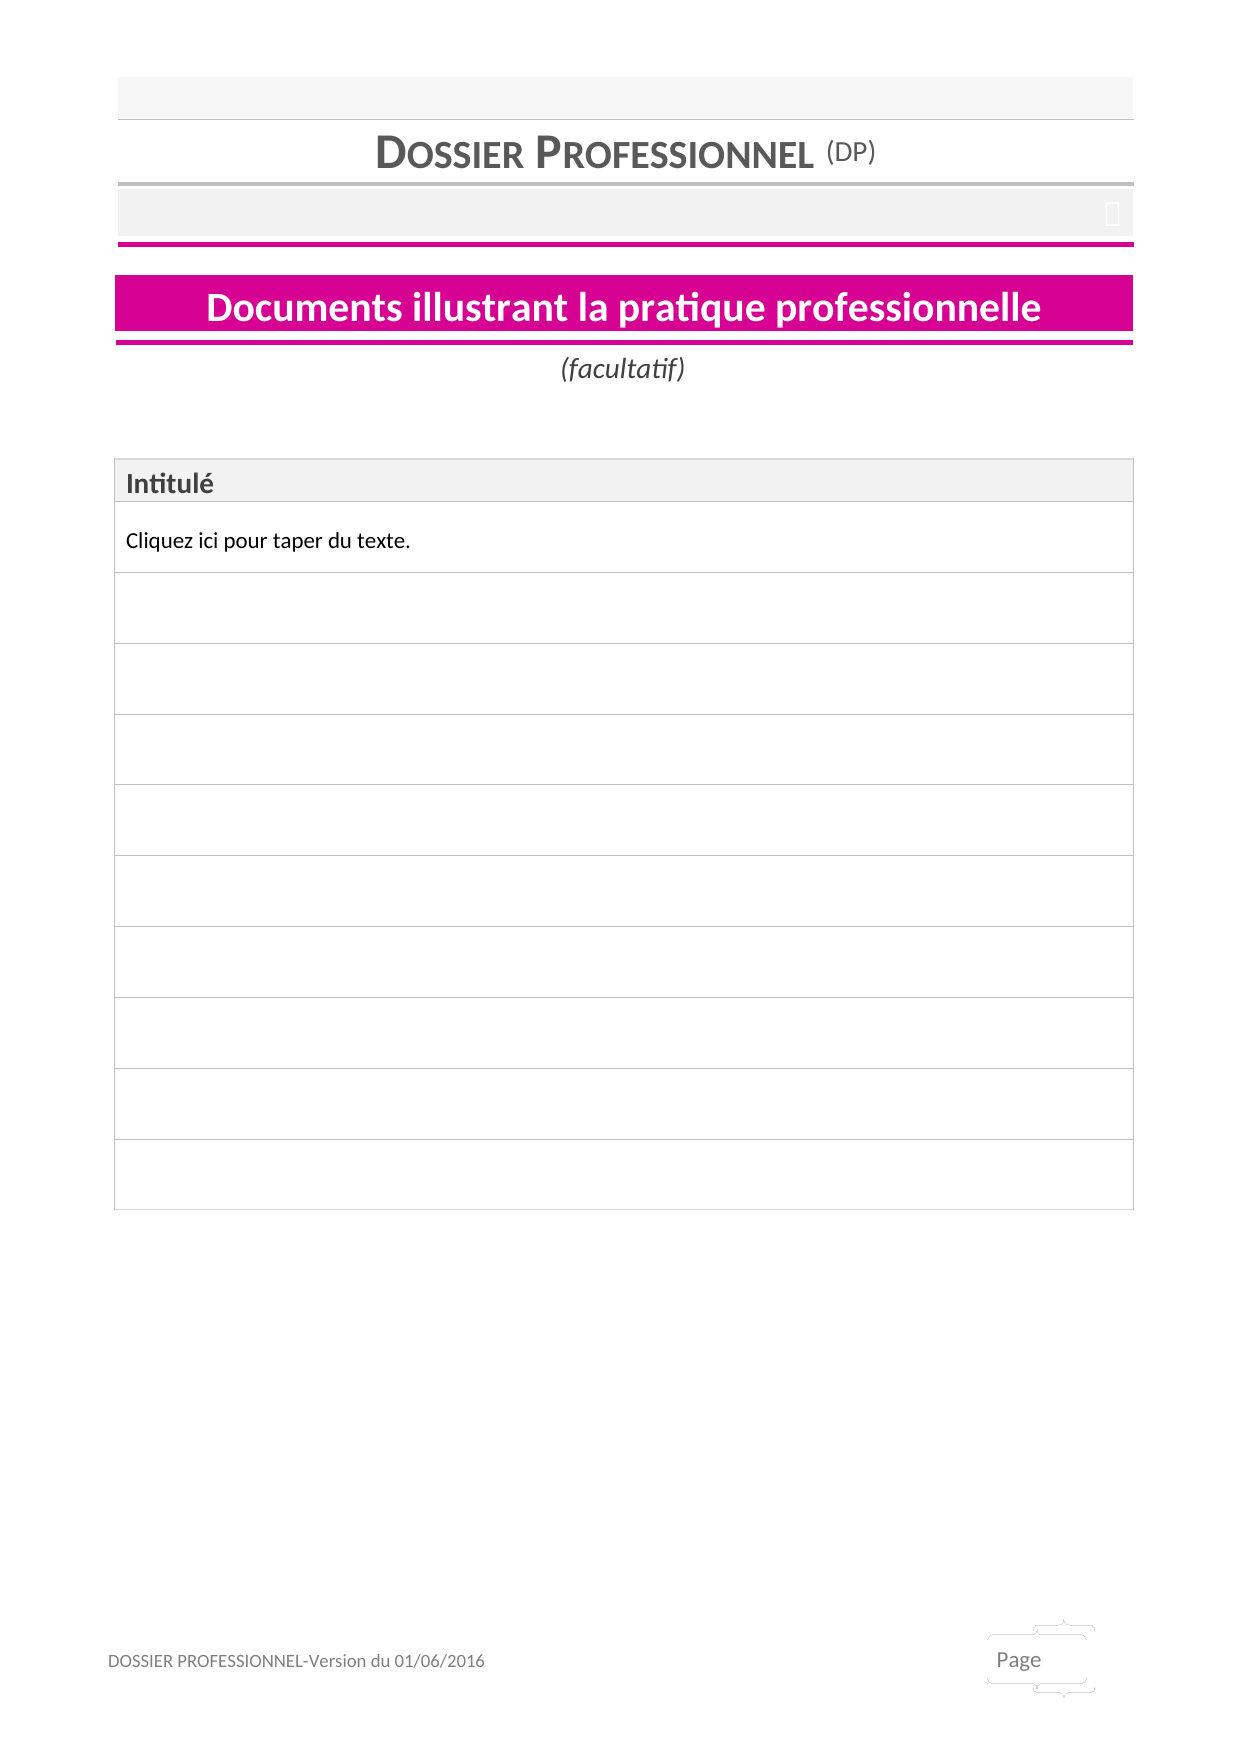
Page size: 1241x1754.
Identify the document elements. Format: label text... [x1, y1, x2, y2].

table_cell [115, 573, 1133, 643]
table_cell [115, 1069, 1133, 1138]
table_cell [115, 331, 1133, 340]
table_cell Intitulé [115, 460, 1133, 501]
table_cell [115, 715, 1133, 784]
table_cell [115, 644, 1133, 713]
table_cell (facultatif) [115, 341, 1133, 457]
table_cell [115, 785, 1133, 855]
table_cell [115, 856, 1133, 926]
table_cell [115, 998, 1133, 1068]
table_header Documents illustrant la pratique professionnelle [115, 275, 1133, 331]
table_cell Cliquez ici pour taper du texte. [115, 502, 1133, 572]
table_cell [115, 1140, 1133, 1209]
table_cell [115, 927, 1133, 997]
